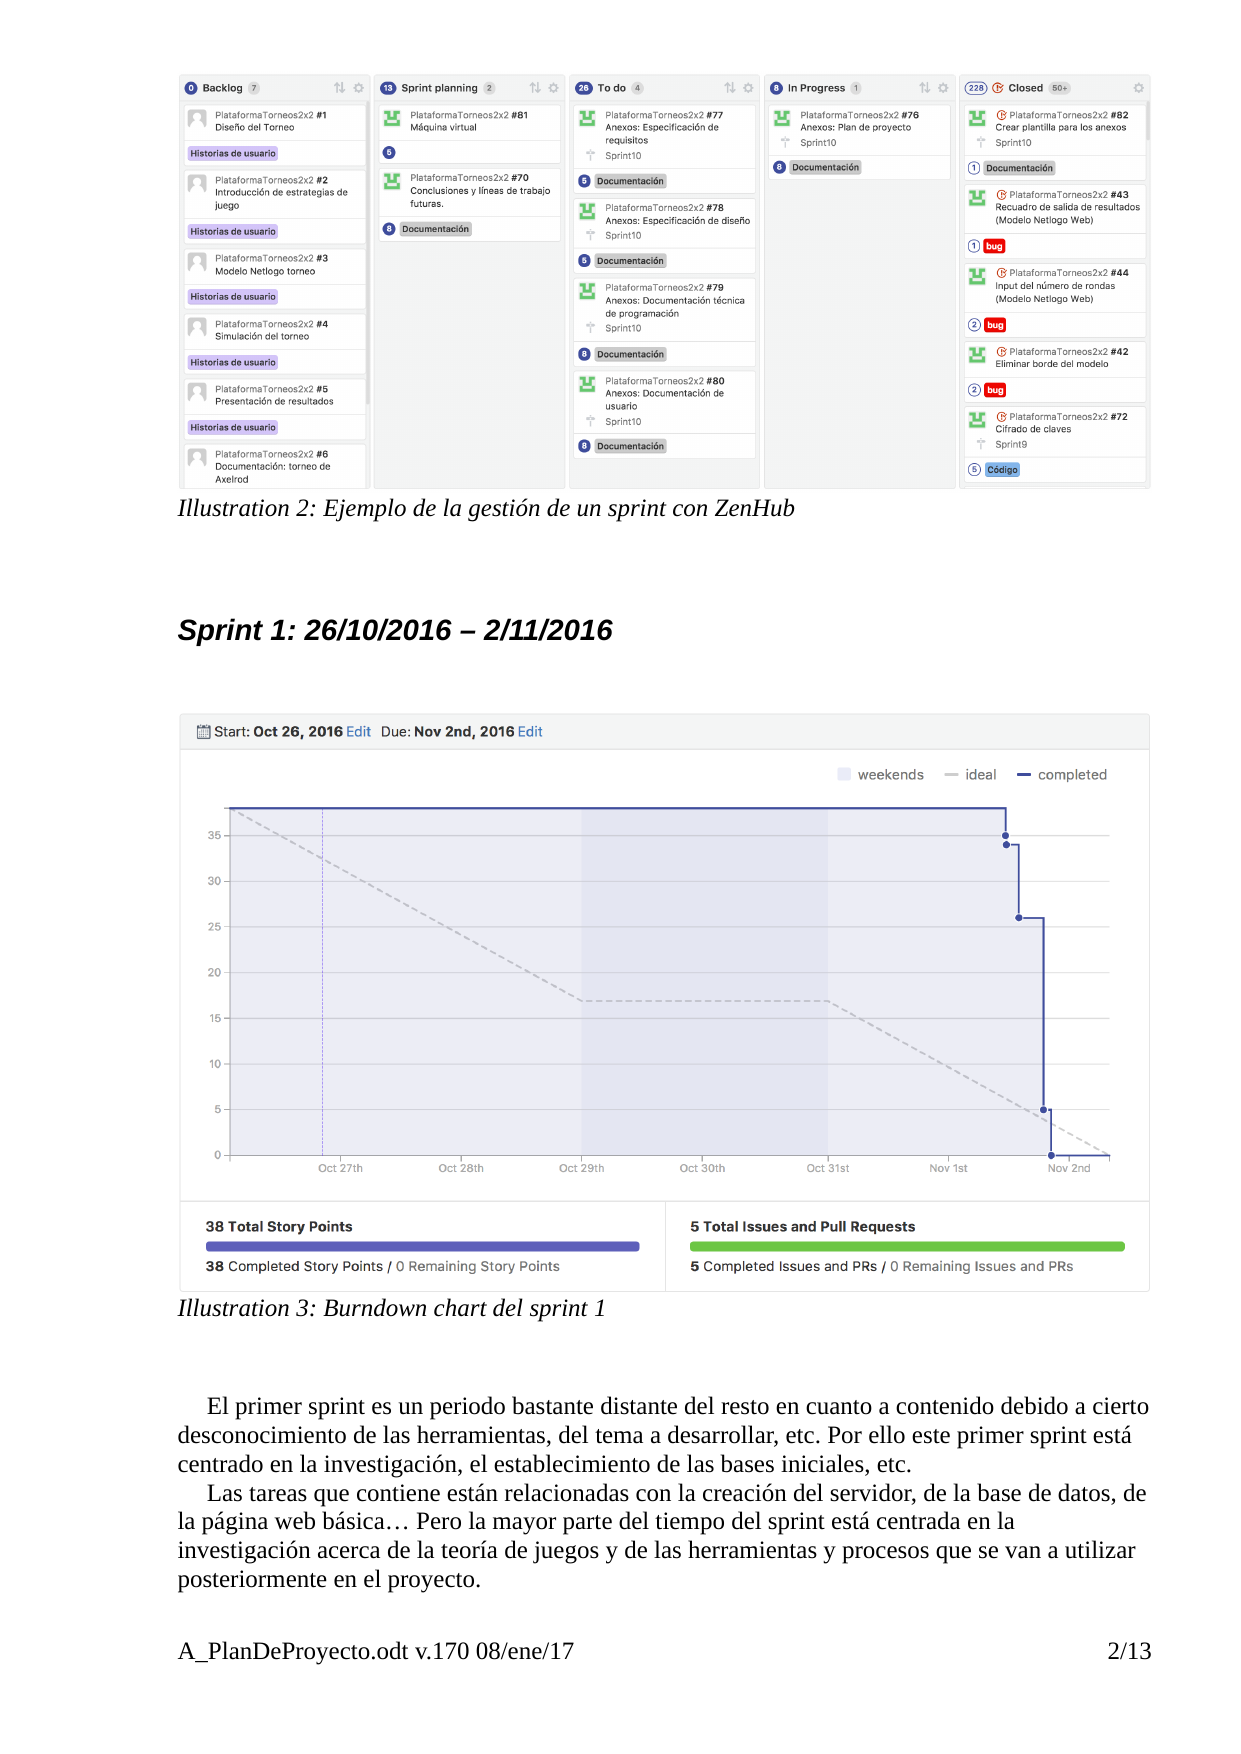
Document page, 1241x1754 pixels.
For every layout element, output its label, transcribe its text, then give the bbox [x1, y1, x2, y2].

text Illustration 2: Ejemplo de la gestión de un sprint con ZenHub [177, 493, 1152, 521]
picture [177, 713, 1152, 1293]
subtitle Sprint 1: 26/10/2016 – 2/11/2016 [177, 613, 1152, 647]
text Las tareas que contiene están relacionadas con la creación del servidor, de la base de datos, de la página web básica… Pero la mayor parte del tiempo del sprint está centrada en la investigación acerca de la teoría de juegos y de las herramientas y procesos que se van a utilizar posteriormente en el proyecto. [177, 1478, 1152, 1593]
picture [177, 71, 1152, 493]
text El primer sprint es un periodo bastante distante del resto en cuanto a contenido debido a cierto desconocimiento de las herramientas, del tema a desarrollar, etc. Por ello este primer sprint está centrado en la investigación, el establecimiento de las bases iniciales, etc. [177, 1391, 1152, 1478]
text Illustration 3: Burndown chart del sprint 1 [177, 1293, 1152, 1321]
